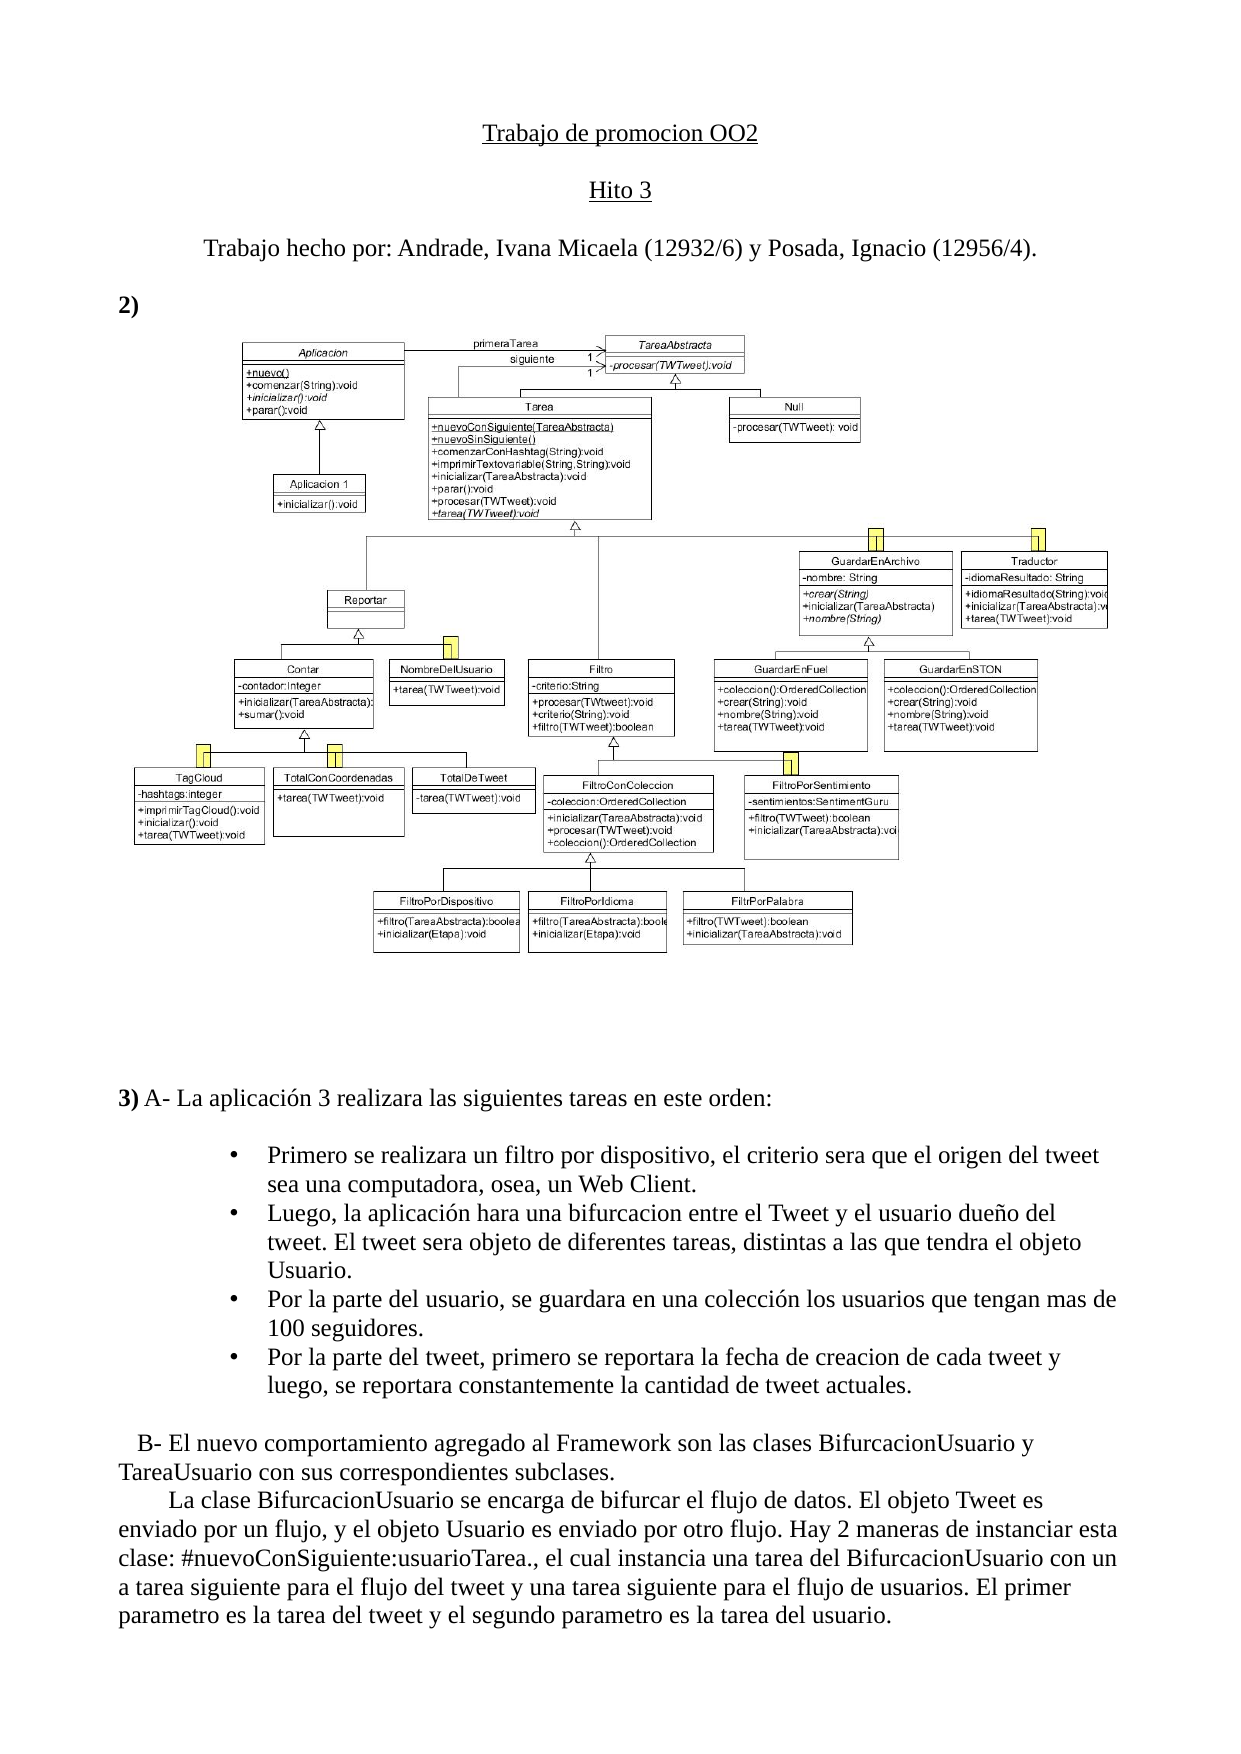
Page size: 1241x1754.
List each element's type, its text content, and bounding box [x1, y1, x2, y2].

text La clase BifurcacionUsuario se encarga de bifurcar el flujo de datos. El objeto Tweet es enviado por un flujo, y el objeto Usuario es enviado por otro flujo. Hay 2 maneras de instanciar esta clase: #nuevoConSiguiente:usuarioTarea., el cual instancia una tarea del BifurcacionUsuario con un a tarea siguiente para el flujo del tweet y una tarea siguiente para el flujo de usuarios. El primer parametro es la tarea del tweet y el segundo parametro es la tarea del usuario. [118, 1486, 1122, 1629]
list Luego, la aplicación hara una bifurcacion entre el Tweet y el usuario dueño del tweet. El tweet sera objeto de diferentes tareas, distintas a las que tendra el objeto Usuario. [229, 1198, 1122, 1284]
text 3) A- La aplicación 3 realizara las siguientes tareas en este orden: [118, 1083, 1122, 1112]
list Por la parte del tweet, primero se reportara la fecha de creacion de cada tweet y luego, se reportara constantemente la cantidad de tweet actuales. [229, 1342, 1122, 1399]
list Por la parte del usuario, se guardara en una colección los usuarios que tengan mas de 100 seguidores. [229, 1284, 1122, 1342]
text B- El nuevo comportamiento agregado al Framework son las clases BifurcacionUsuario y TareaUsuario con sus correspondientes subclases. [118, 1428, 1122, 1486]
picture [118, 319, 1123, 968]
text Trabajo hecho por: Andrade, Ivana Micaela (12932/6) y Posada, Ignacio (12956/4). [118, 233, 1122, 262]
list Primero se realizara un filtro por dispositivo, el criterio sera que el origen del tweet sea una computadora, osea, un Web Client. [229, 1141, 1122, 1198]
text Hito 3 [118, 176, 1122, 204]
text 2) [118, 291, 1122, 319]
text Trabajo de promocion OO2 [118, 118, 1122, 147]
